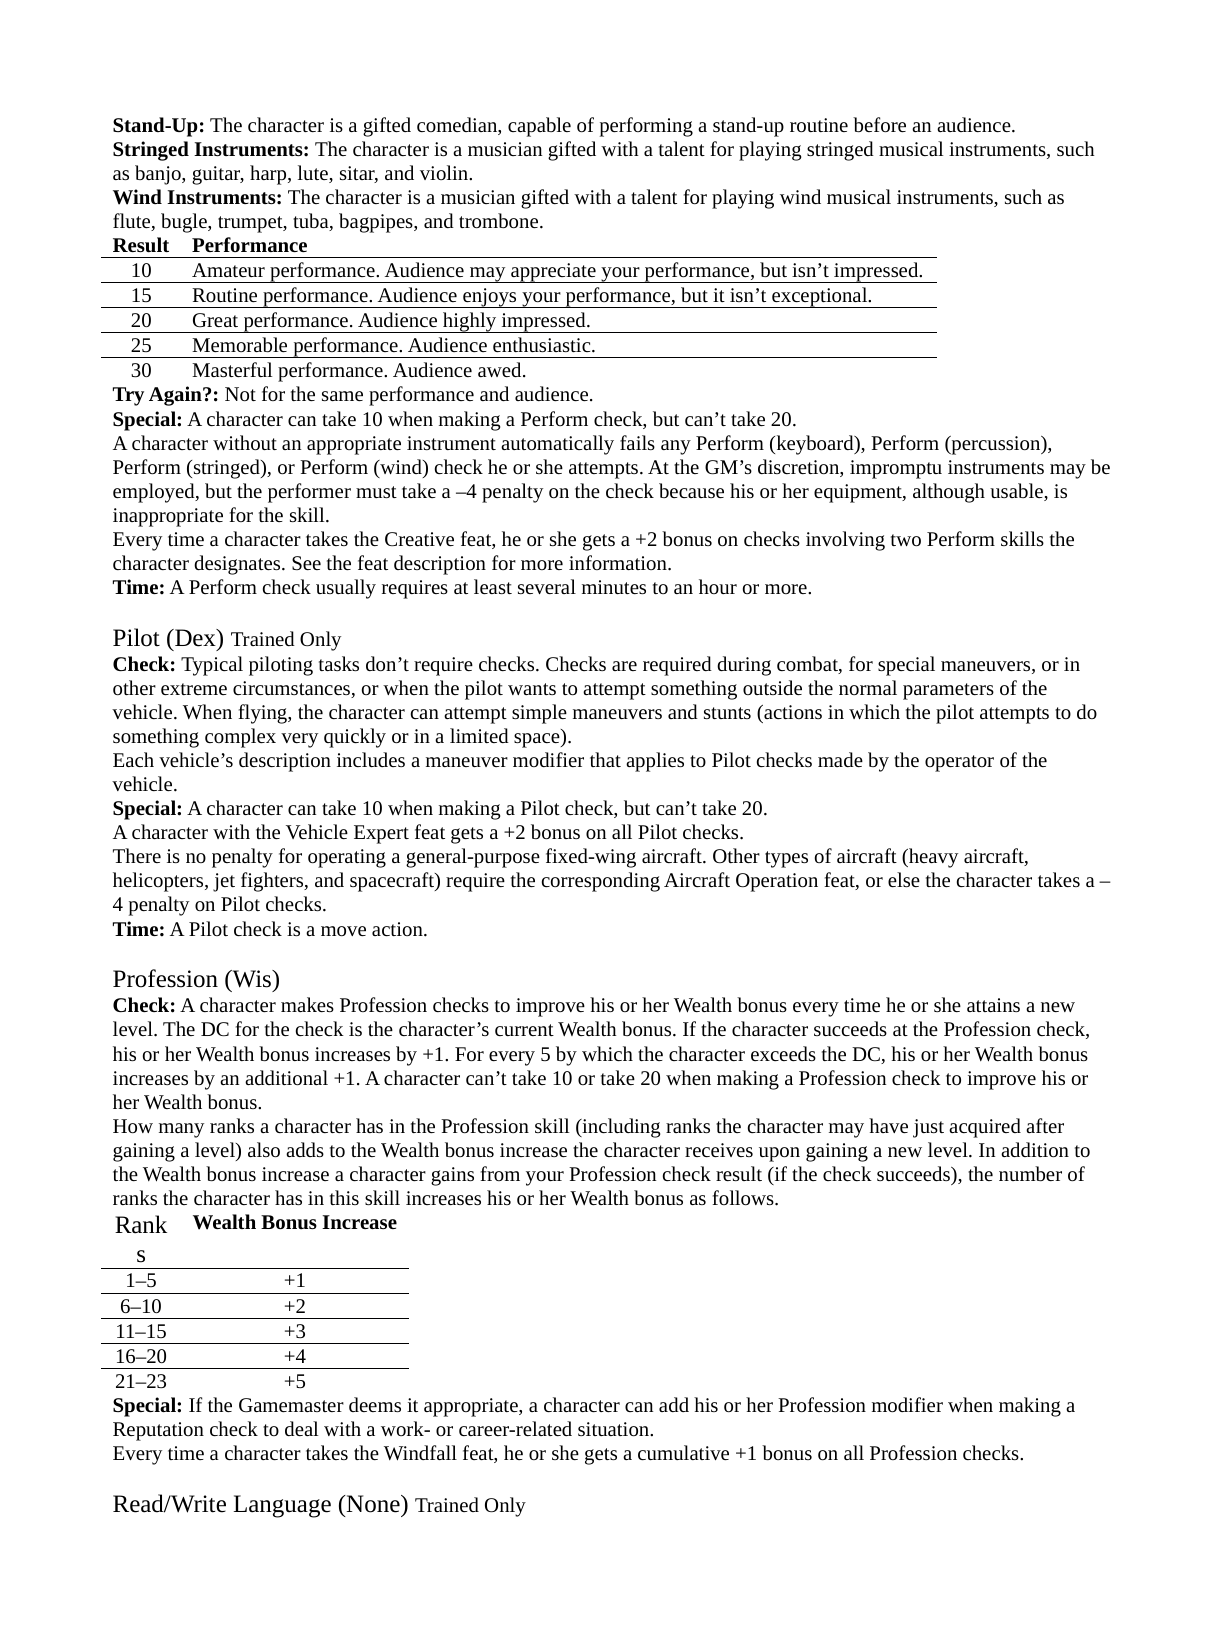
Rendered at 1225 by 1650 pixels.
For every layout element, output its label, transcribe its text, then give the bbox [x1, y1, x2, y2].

table_header Result [101, 233, 181, 257]
table_cell 6–10 [101, 1294, 180, 1318]
table_cell +4 [180, 1344, 409, 1368]
table_cell 1–5 [101, 1269, 180, 1292]
text Check: Typical piloting tasks don’t require checks. Checks are required during combat, for special maneuvers, or in other extreme circumstances, or when the pilot wants to attempt something outside the normal parameters of the vehicle. When flying, the character can attempt simple maneuvers and stunts (actions in which the pilot attempts to do something complex very quickly or in a limited space). [112, 652, 1112, 748]
text Special: A character can take 10 when making a Pilot check, but can’t take 20. [112, 796, 1112, 820]
table_header Ranks [101, 1210, 180, 1267]
table_cell 10 [101, 258, 181, 282]
text A character with the Vehicle Expert feat gets a +2 bonus on all Pilot checks. [112, 820, 1112, 844]
table_cell +5 [180, 1369, 409, 1393]
text A character without an appropriate instrument automatically fails any Perform (keyboard), Perform (percussion), Perform (stringed), or Perform (wind) check he or she attempts. At the GM’s discretion, impromptu instruments may be employed, but the performer must take a –4 penalty on the check because his or her equipment, although usable, is inappropriate for the skill. [112, 431, 1112, 527]
table_cell Routine performance. Audience enjoys your performance, but it isn’t exceptional. [181, 283, 937, 307]
table_cell Memorable performance. Audience enthusiastic. [181, 333, 937, 357]
text Time: A Pilot check is a move action. [112, 916, 1112, 941]
table_cell Amateur performance. Audience may appreciate your performance, but isn’t impressed. [181, 258, 937, 282]
text Every time a character takes the Windfall feat, he or she gets a cumulative +1 bonus on all Profession checks. [112, 1441, 1112, 1465]
text Special: A character can take 10 when making a Perform check, but can’t take 20. [112, 406, 1112, 431]
text Profession (Wis) [112, 964, 1112, 993]
table_cell Great performance. Audience highly impressed. [181, 308, 937, 332]
text There is no penalty for operating a general-purpose fixed-wing aircraft. Other types of aircraft (heavy aircraft, helicopters, jet fighters, and spacecraft) require the corresponding Aircraft Operation feat, or else the character takes a –4 penalty on Pilot checks. [112, 844, 1112, 916]
table_cell +3 [180, 1319, 409, 1343]
table_cell 20 [101, 308, 181, 332]
text Stand-Up: The character is a gifted comedian, capable of performing a stand-up routine before an audience. [112, 112, 1112, 137]
table_cell 30 [101, 358, 181, 382]
text Each vehicle’s description includes a maneuver modifier that applies to Pilot checks made by the operator of the vehicle. [112, 748, 1112, 796]
table_cell 21–23 [101, 1369, 180, 1393]
text Wind Instruments: The character is a musician gifted with a talent for playing wind musical instruments, such as flute, bugle, trumpet, tuba, bagpipes, and trombone. [112, 185, 1112, 233]
table_cell 15 [101, 283, 181, 307]
text Try Again?: Not for the same performance and audience. [112, 382, 1112, 406]
table_cell 11–15 [101, 1319, 180, 1343]
text Stringed Instruments: The character is a musician gifted with a talent for playing stringed musical instruments, such as banjo, guitar, harp, lute, sitar, and violin. [112, 137, 1112, 185]
text Every time a character takes the Creative feat, he or she gets a +2 bonus on checks involving two Perform skills the character designates. See the feat description for more information. [112, 527, 1112, 575]
table_cell Masterful performance. Audience awed. [181, 358, 937, 382]
table_cell 25 [101, 333, 181, 357]
text Read/Write Language (None) Trained Only [112, 1489, 1112, 1518]
text How many ranks a character has in the Profession skill (including ranks the character may have just acquired after gaining a level) also adds to the Wealth bonus increase the character receives upon gaining a new level. In addition to the Wealth bonus increase a character gains from your Profession check result (if the check succeeds), the number of ranks the character has in this skill increases his or her Wealth bonus as follows. [112, 1114, 1112, 1210]
table_header Performance [181, 233, 937, 257]
table_cell +1 [180, 1269, 409, 1292]
text Check: A character makes Profession checks to improve his or her Wealth bonus every time he or she attains a new level. The DC for the check is the character’s current Wealth bonus. If the character succeeds at the Profession check, his or her Wealth bonus increases by +1. For every 5 by which the character exceeds the DC, his or her Wealth bonus increases by an additional +1. A character can’t take 10 or take 20 when making a Profession check to improve his or her Wealth bonus. [112, 993, 1112, 1114]
text Time: A Perform check usually requires at least several minutes to an hour or more. [112, 575, 1112, 599]
text Special: If the Gamemaster deems it appropriate, a character can add his or her Profession modifier when making a Reputation check to deal with a work- or career-related situation. [112, 1393, 1112, 1441]
table_header Wealth Bonus Increase [180, 1210, 409, 1267]
table_cell 16–20 [101, 1344, 180, 1368]
table_cell +2 [180, 1294, 409, 1318]
text Pilot (Dex) Trained Only [112, 623, 1112, 652]
